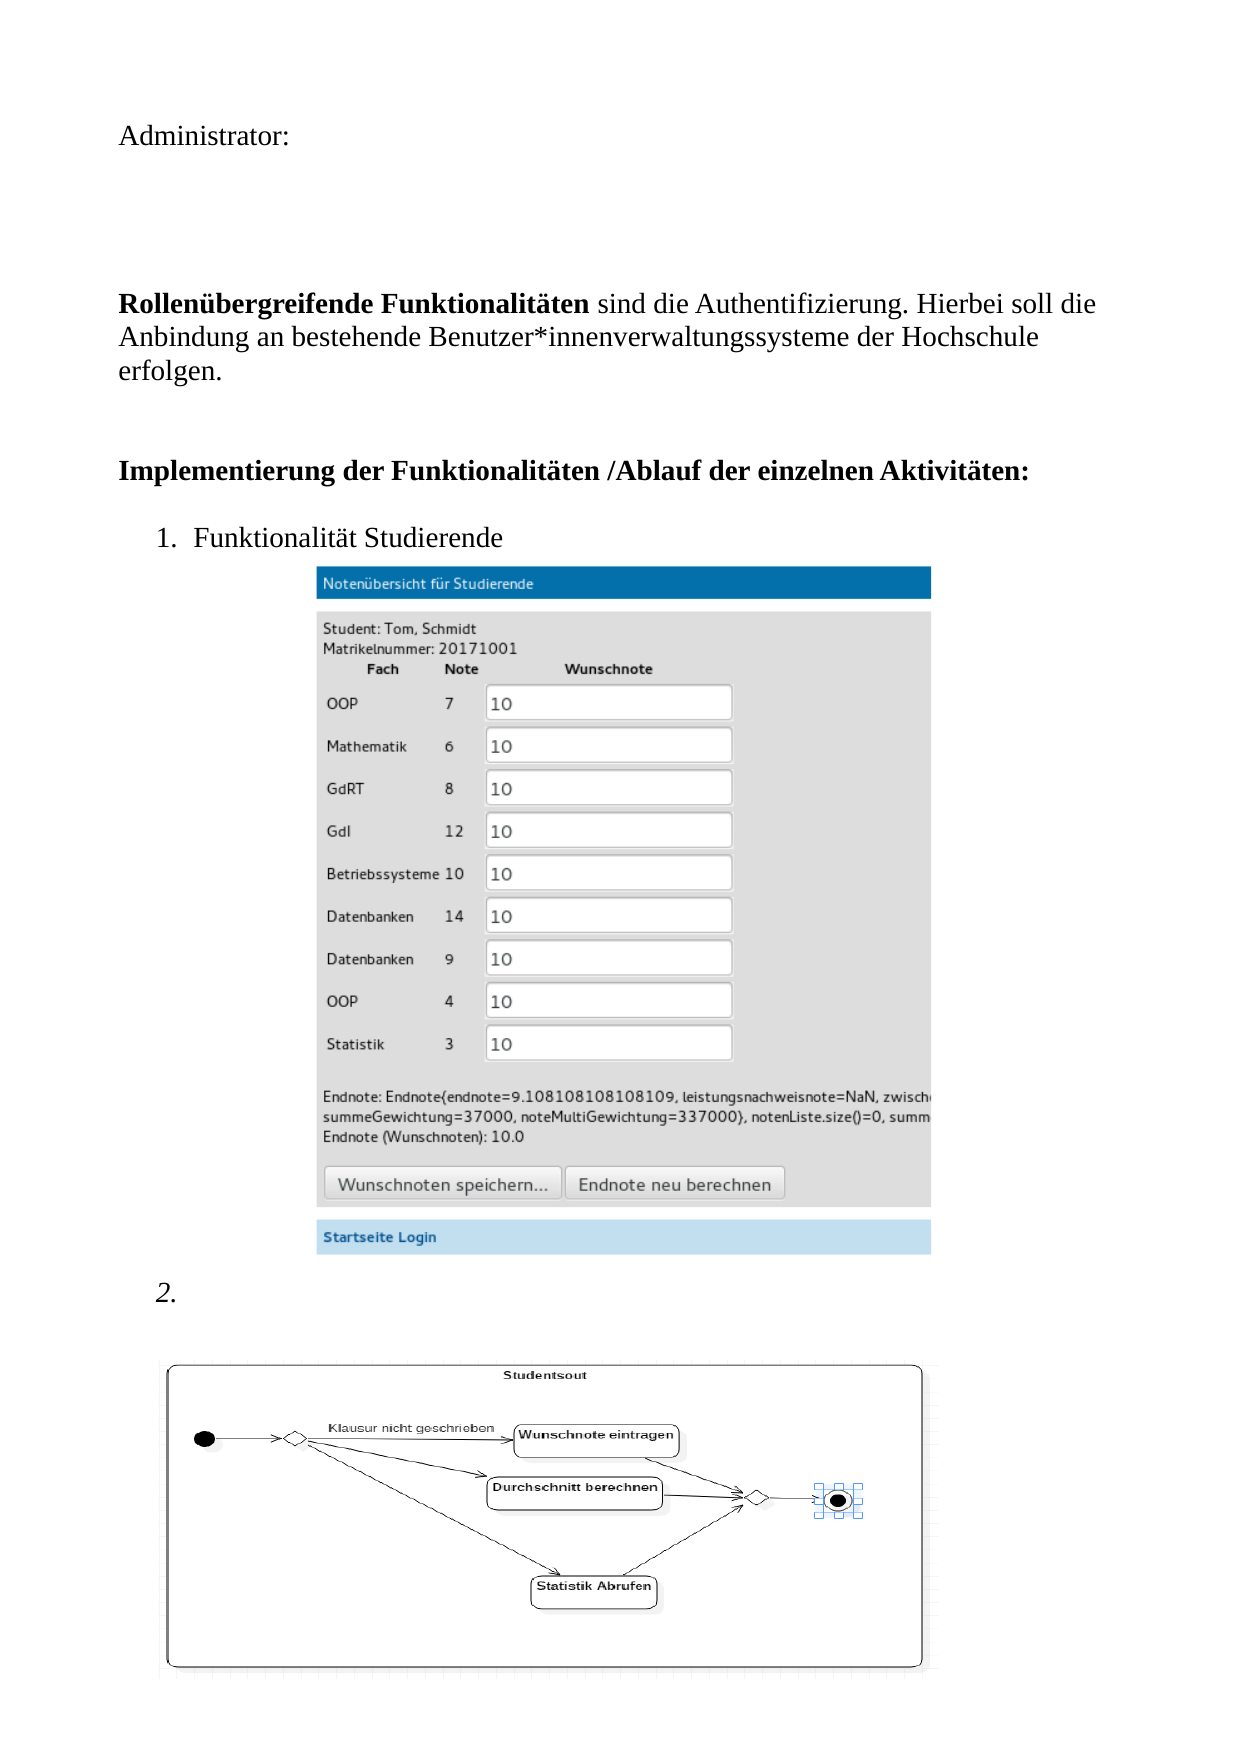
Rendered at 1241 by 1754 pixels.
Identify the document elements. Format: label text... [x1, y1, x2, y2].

text Administrator: [118, 118, 1122, 152]
text Rollenübergreifende Funktionalitäten sind die Authentifizierung. Hierbei soll die Anbindung an bestehende Benutzer*innenverwaltungssysteme der Hochschule erfolgen. [118, 286, 1122, 386]
list Funktionalität Studierende [156, 521, 1122, 554]
picture [308, 554, 932, 1276]
picture [158, 1360, 939, 1679]
text Implementierung der Funktionalitäten /Ablauf der einzelnen Aktivitäten: [118, 453, 1122, 487]
